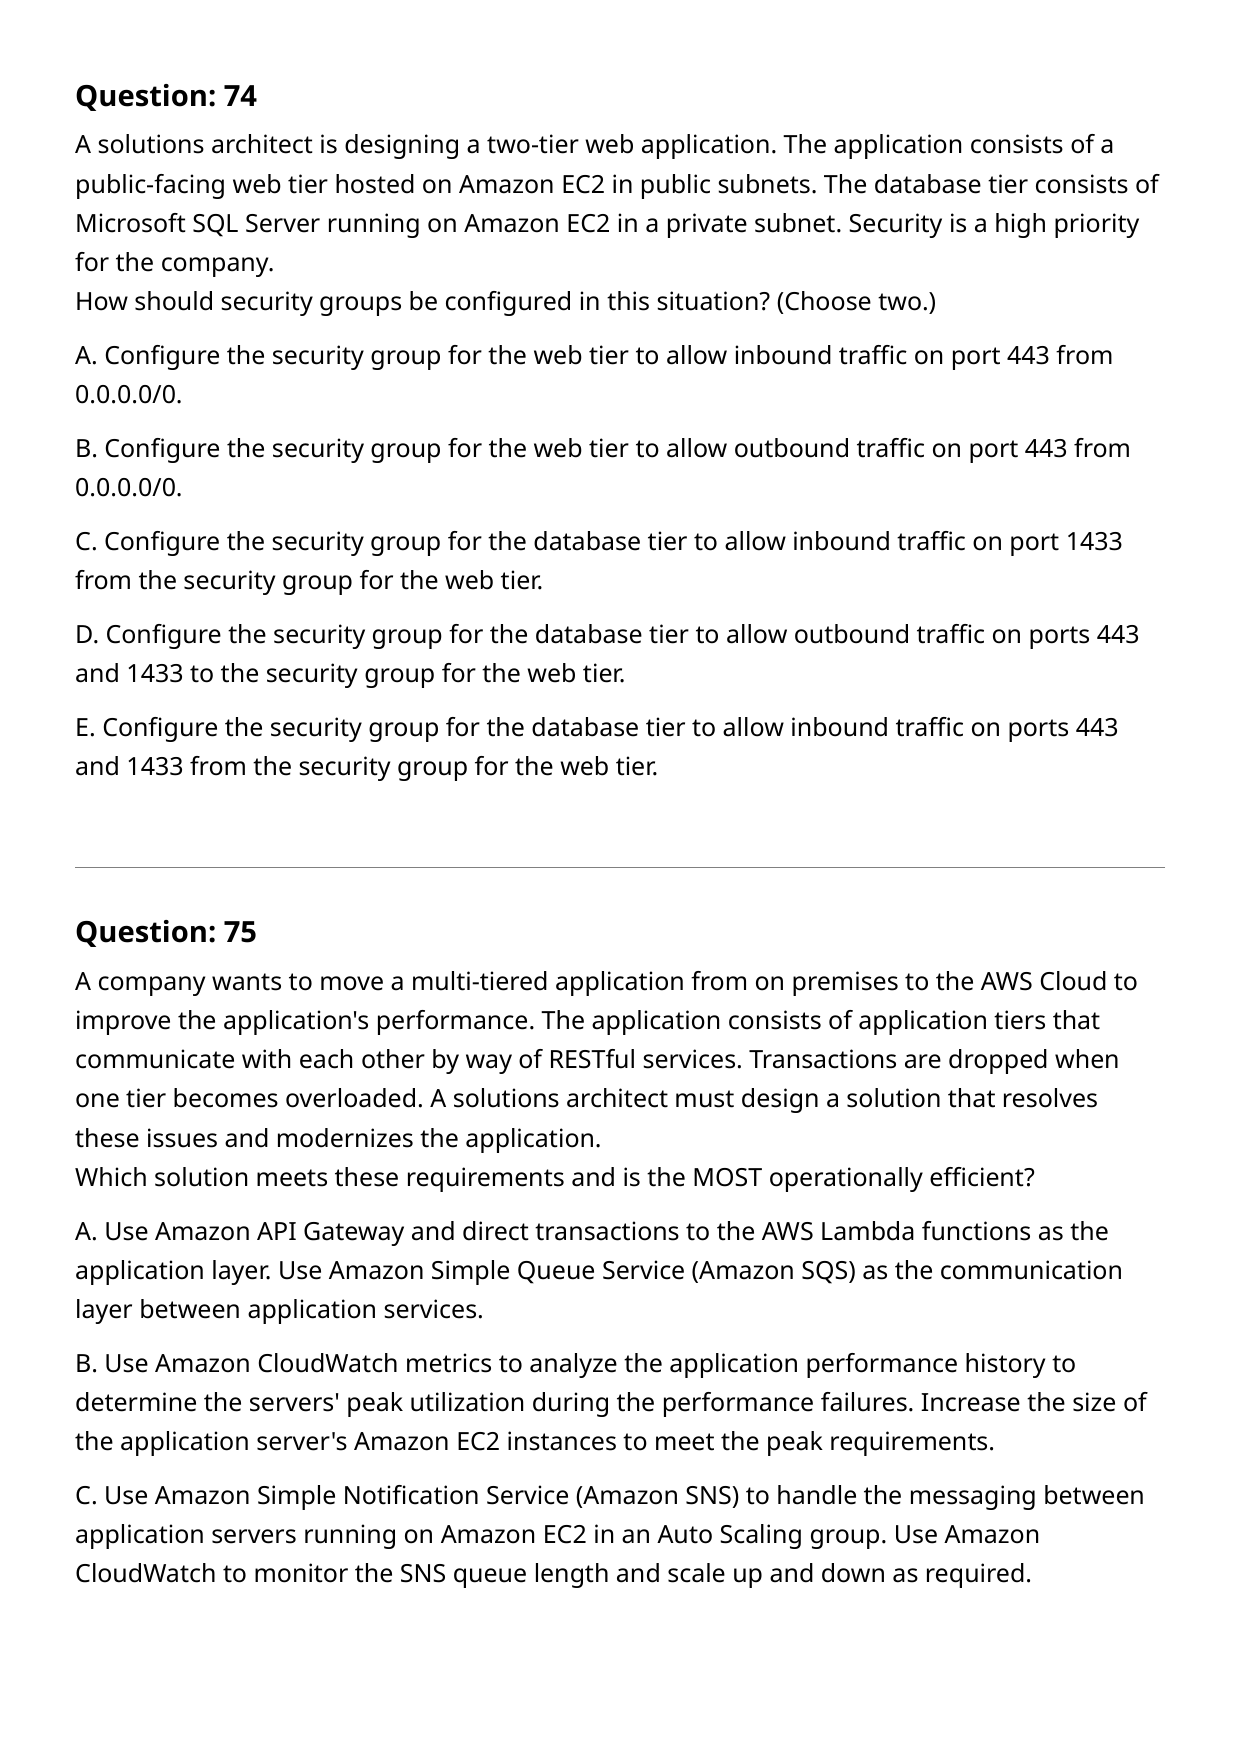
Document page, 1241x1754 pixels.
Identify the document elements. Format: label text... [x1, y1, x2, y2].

subtitle Question: 74 [75, 75, 1165, 115]
text B. Configure the security group for the web tier to allow outbound traffic on port 443 from 0.0.0.0/0. [75, 431, 1165, 504]
subtitle Question: 75 [75, 911, 1165, 951]
text B. Use Amazon CloudWatch metrics to analyze the application performance history to determine the servers' peak utilization during the performance failures. Increase the size of the application server's Amazon EC2 instances to meet the peak requirements. [75, 1345, 1165, 1458]
text A. Configure the security group for the web tier to allow inbound traffic on port 443 from 0.0.0.0/0. [75, 338, 1165, 411]
text A company wants to move a multi-tiered application from on premises to the AWS Cloud to improve the application's performance. The application consists of application tiers that communicate with each other by way of RESTful services. Transactions are dropped when one tier becomes overloaded. A solutions architect must design a solution that resolves these issues and modernizes the application. Which solution meets these requirements and is the MOST operationally efficient? [75, 963, 1165, 1193]
text A. Use Amazon API Gateway and direct transactions to the AWS Lambda functions as the application layer. Use Amazon Simple Queue Service (Amazon SQS) as the communication layer between application services. [75, 1213, 1165, 1326]
text A solutions architect is designing a two-tier web application. The application consists of a public-facing web tier hosted on Amazon EC2 in public subnets. The database tier consists of Microsoft SQL Server running on Amazon EC2 in a private subnet. Security is a high priority for the company. How should security groups be configured in this situation? (Choose two.) [75, 127, 1165, 318]
text E. Configure the security group for the database tier to allow inbound traffic on ports 443 and 1433 from the security group for the web tier. [75, 709, 1165, 782]
text C. Use Amazon Simple Notification Service (Amazon SNS) to handle the messaging between application servers running on Amazon EC2 in an Auto Scaling group. Use Amazon CloudWatch to monitor the SNS queue length and scale up and down as required. [75, 1477, 1165, 1590]
text D. Configure the security group for the database tier to allow outbound traffic on ports 443 and 1433 to the security group for the web tier. [75, 616, 1165, 689]
text C. Configure the security group for the database tier to allow inbound traffic on port 1433 from the security group for the web tier. [75, 523, 1165, 597]
